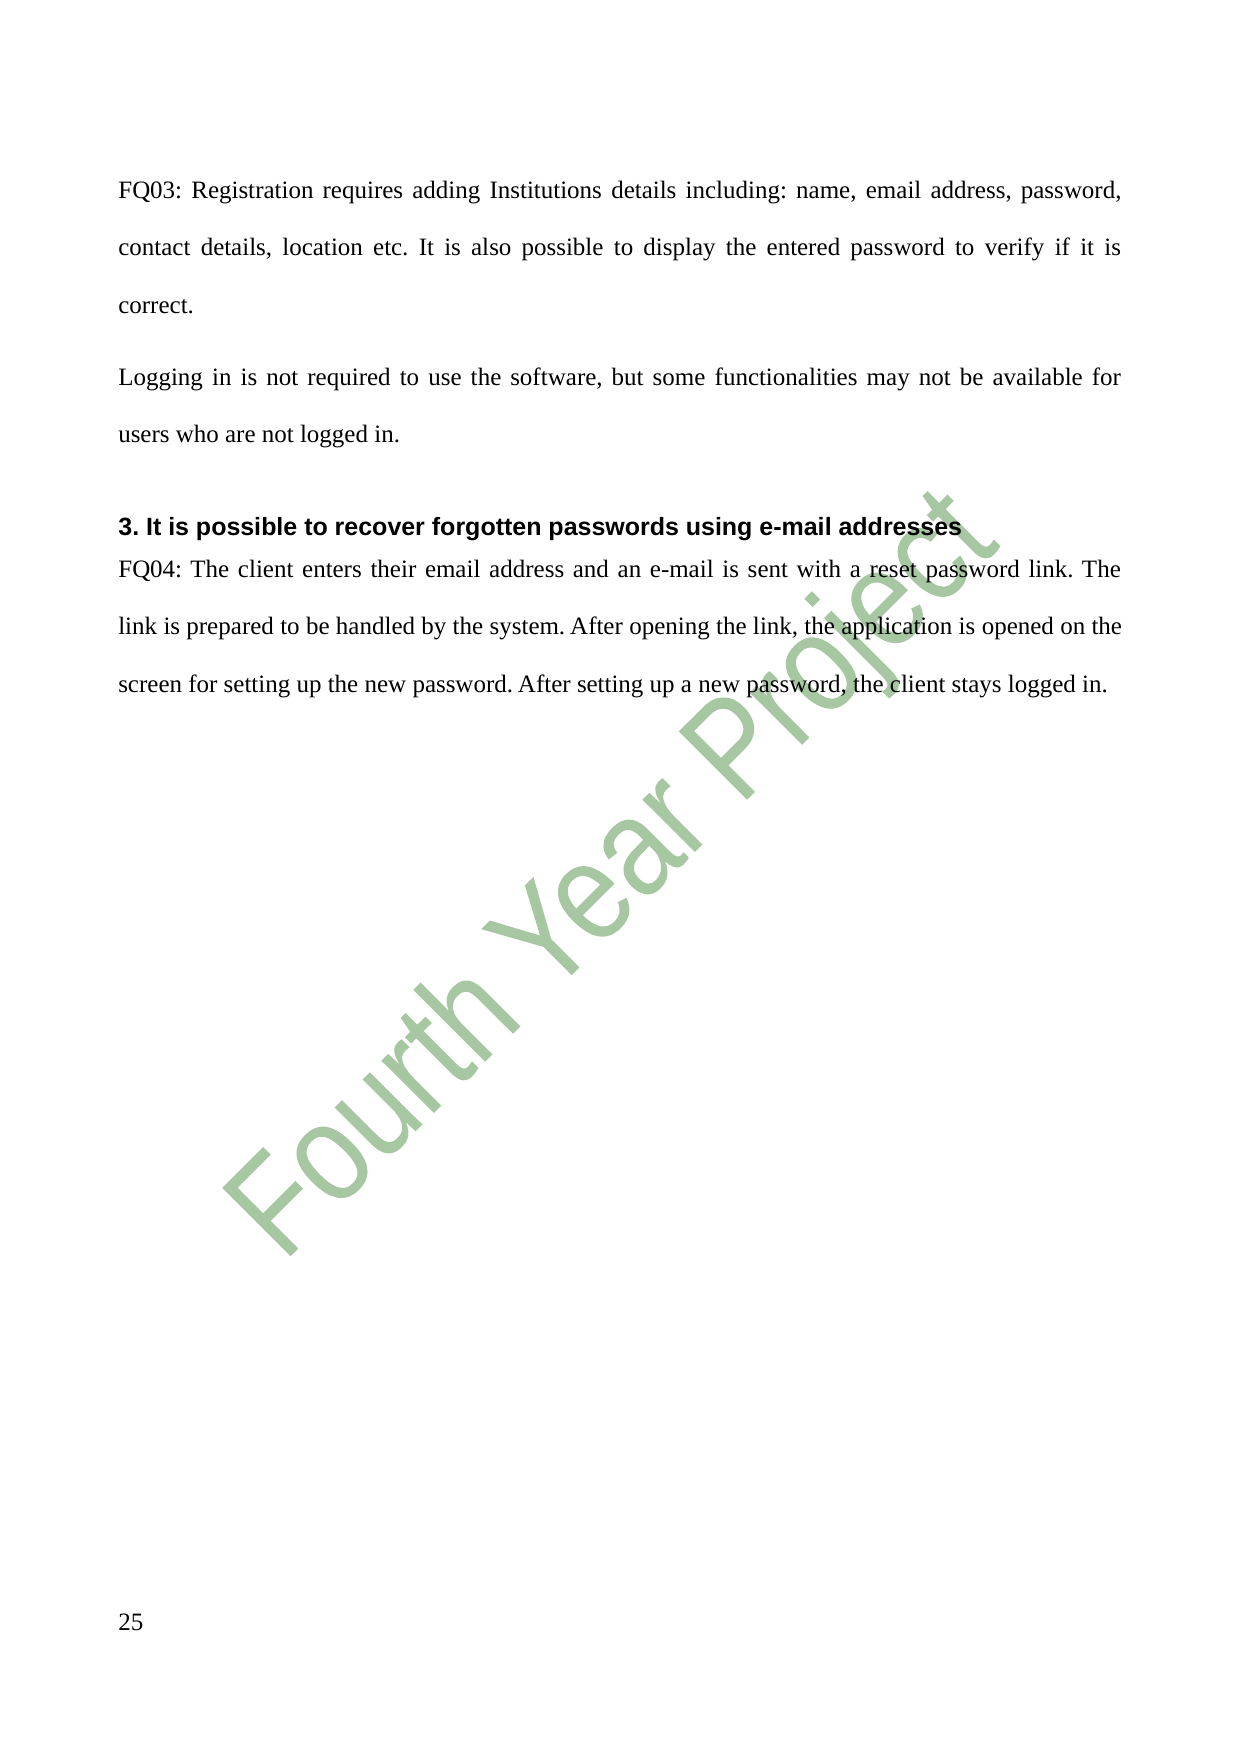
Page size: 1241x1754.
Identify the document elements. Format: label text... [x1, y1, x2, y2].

text Logging in is not required to use the software, but some functionalities may not be available for users who are not logged in. [118, 362, 1122, 448]
text FQ04: The client enters their email address and an e-mail is sent with a reset password link. The link is prepared to be handled by the system. After opening the link, the application is opened on the screen for setting up the new password. After setting up a new password, the client stays logged in. [118, 554, 1122, 697]
subtitle 3. It is possible to recover forgotten passwords using e-mail addresses [950, 512, 1122, 541]
text FQ03: Registration requires adding Institutions details including: name, email address, password, contact details, location etc. It is also possible to display the entered password to verify if it is correct. [118, 175, 1122, 319]
subtitle 3. It is possible to recover forgotten passwords using e-mail addresses [118, 512, 942, 541]
